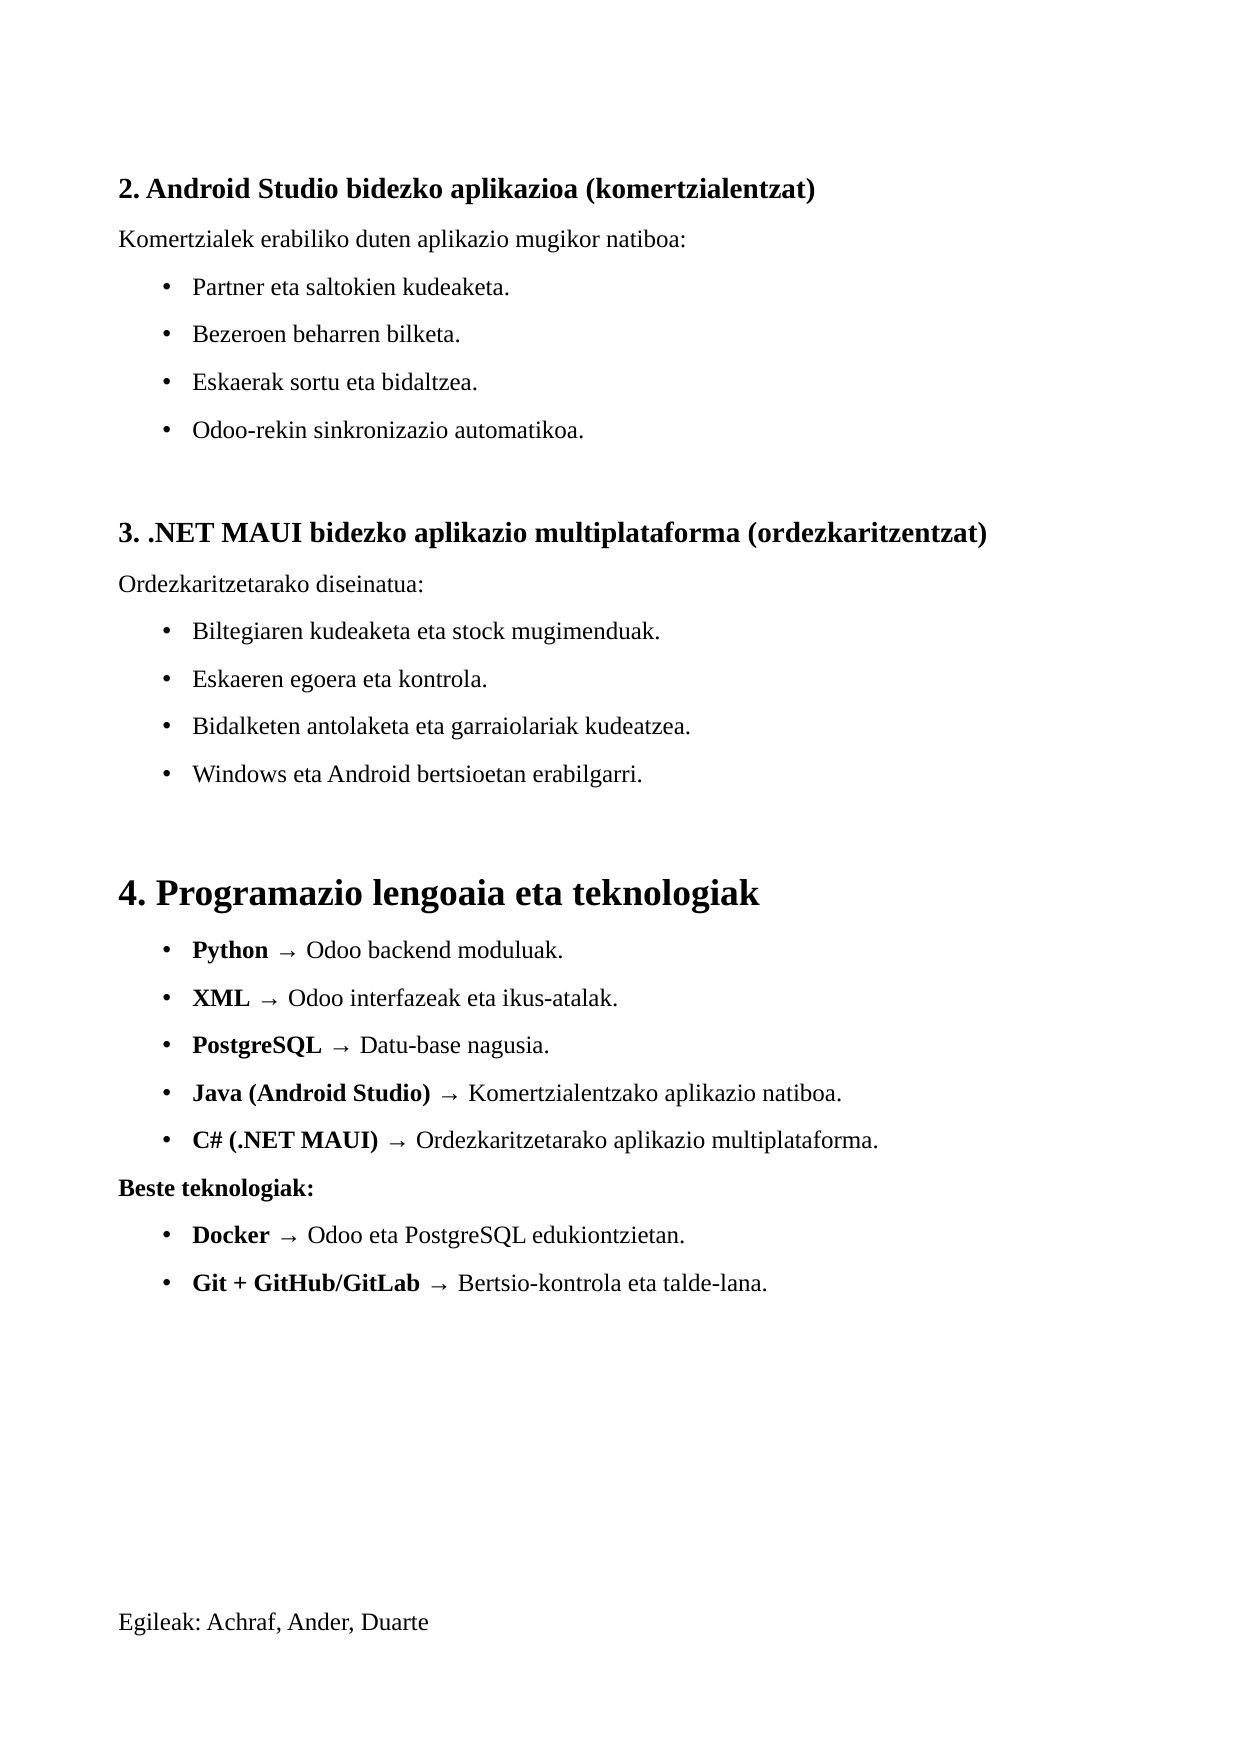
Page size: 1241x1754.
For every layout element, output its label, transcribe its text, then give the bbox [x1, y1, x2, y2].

list Git + GitHub/GitLab → Bertsio-kontrola eta talde-lana. [162, 1268, 1122, 1297]
list C# (.NET MAUI) → Ordezkaritzetarako aplikazio multiplataforma. [162, 1125, 1122, 1154]
list Java (Android Studio) → Komertzialentzako aplikazio natiboa. [162, 1078, 1122, 1107]
list PostgreSQL → Datu-base nagusia. [162, 1030, 1122, 1059]
subtitle 4. Programazio lengoaia eta teknologiak [118, 871, 1122, 914]
text Beste teknologiak: [118, 1173, 1122, 1202]
list Windows eta Android bertsioetan erabilgarri. [162, 759, 1122, 788]
text Komertzialek erabiliko duten aplikazio mugikor natiboa: [118, 224, 1122, 253]
list Biltegiaren kudeaketa eta stock mugimenduak. [162, 616, 1122, 645]
list Odoo-rekin sinkronizazio automatikoa. [162, 415, 1122, 443]
list Bidalketen antolaketa eta garraiolariak kudeatzea. [162, 711, 1122, 740]
list XML → Odoo interfazeak eta ikus-atalak. [162, 983, 1122, 1011]
subtitle 2. Android Studio bidezko aplikazioa (komertzialentzat) [118, 171, 1122, 205]
list Partner eta saltokien kudeaketa. [162, 272, 1122, 301]
subtitle 3. .NET MAUI bidezko aplikazio multiplataforma (ordezkaritzentzat) [118, 516, 1122, 549]
list Bezeroen beharren bilketa. [162, 319, 1122, 348]
list Python → Odoo backend moduluak. [162, 935, 1122, 964]
text Ordezkaritzetarako diseinatua: [118, 569, 1122, 597]
list Docker → Odoo eta PostgreSQL edukiontzietan. [162, 1221, 1122, 1249]
list Eskaeren egoera eta kontrola. [162, 664, 1122, 693]
list Eskaerak sortu eta bidaltzea. [162, 367, 1122, 396]
